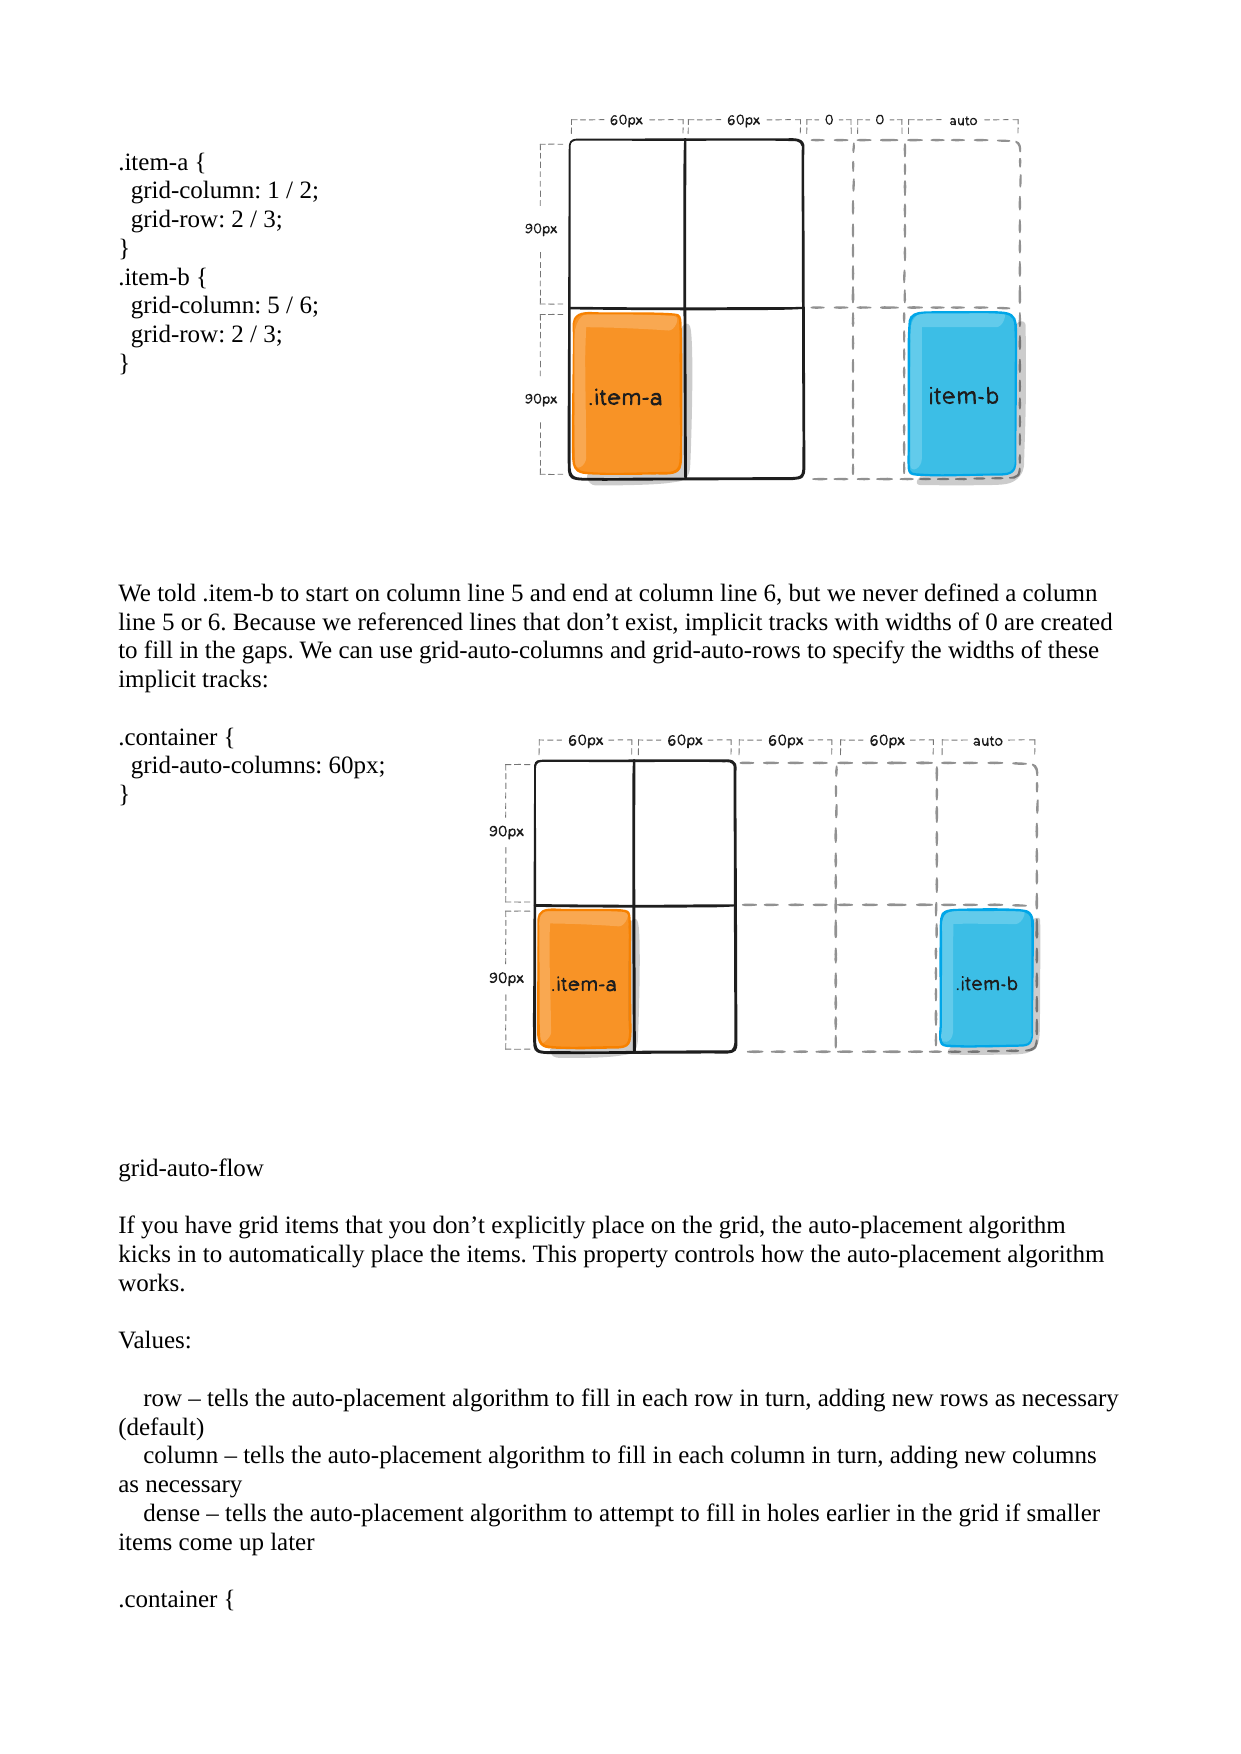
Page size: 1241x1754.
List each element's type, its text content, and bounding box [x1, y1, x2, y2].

text grid-auto-flow [118, 1153, 1122, 1182]
text [922, 315, 1014, 348]
text [737, 779, 1122, 808]
text If you have grid items that you don’t explicitly place on the grid, the auto-placement algorithm kicks in to automatically place the items. This property controls how the auto-placement algorithm works. [118, 1211, 1122, 1297]
text .container { [118, 722, 1122, 751]
text [1022, 319, 1122, 348]
text [806, 291, 1122, 319]
text .item-a { [118, 147, 568, 176]
text [806, 233, 1122, 262]
text grid-column: 1 / 2; [118, 176, 567, 204]
text } [118, 779, 533, 808]
text Values: [118, 1326, 1122, 1354]
text grid-row: 2 / 3; [118, 319, 568, 348]
text [805, 176, 1122, 204]
text [922, 348, 1014, 377]
text } [118, 233, 568, 262]
text } [118, 348, 568, 377]
text [805, 147, 1122, 176]
text grid-auto-columns: 60px; [118, 751, 1122, 779]
text .container { [118, 1584, 1122, 1613]
text column – tells the auto-placement algorithm to fill in each column in turn, adding new columns as necessary [118, 1441, 1122, 1498]
text grid-row: 2 / 3; [118, 204, 567, 233]
text [805, 348, 907, 377]
text [1026, 348, 1122, 377]
text [806, 262, 1122, 291]
text We told .item-b to start on column line 5 and end at column line 6, but we never defined a column line 5 or 6. Because we referenced lines that don’t exist, implicit tracks with widths of 0 are created to fill in the gaps. We can use grid-auto-columns and grid-auto-rows to specify the widths of these implicit tracks: [118, 578, 1122, 693]
text row – tells the auto-placement algorithm to fill in each row in turn, adding new rows as necessary (default) [118, 1383, 1122, 1441]
text [805, 319, 908, 348]
text dense – tells the auto-placement algorithm to attempt to fill in holes earlier in the grid if smaller items come up later [118, 1498, 1122, 1556]
text grid-column: 5 / 6; [118, 291, 568, 319]
text [806, 204, 1122, 233]
text .item-b { [118, 262, 568, 291]
